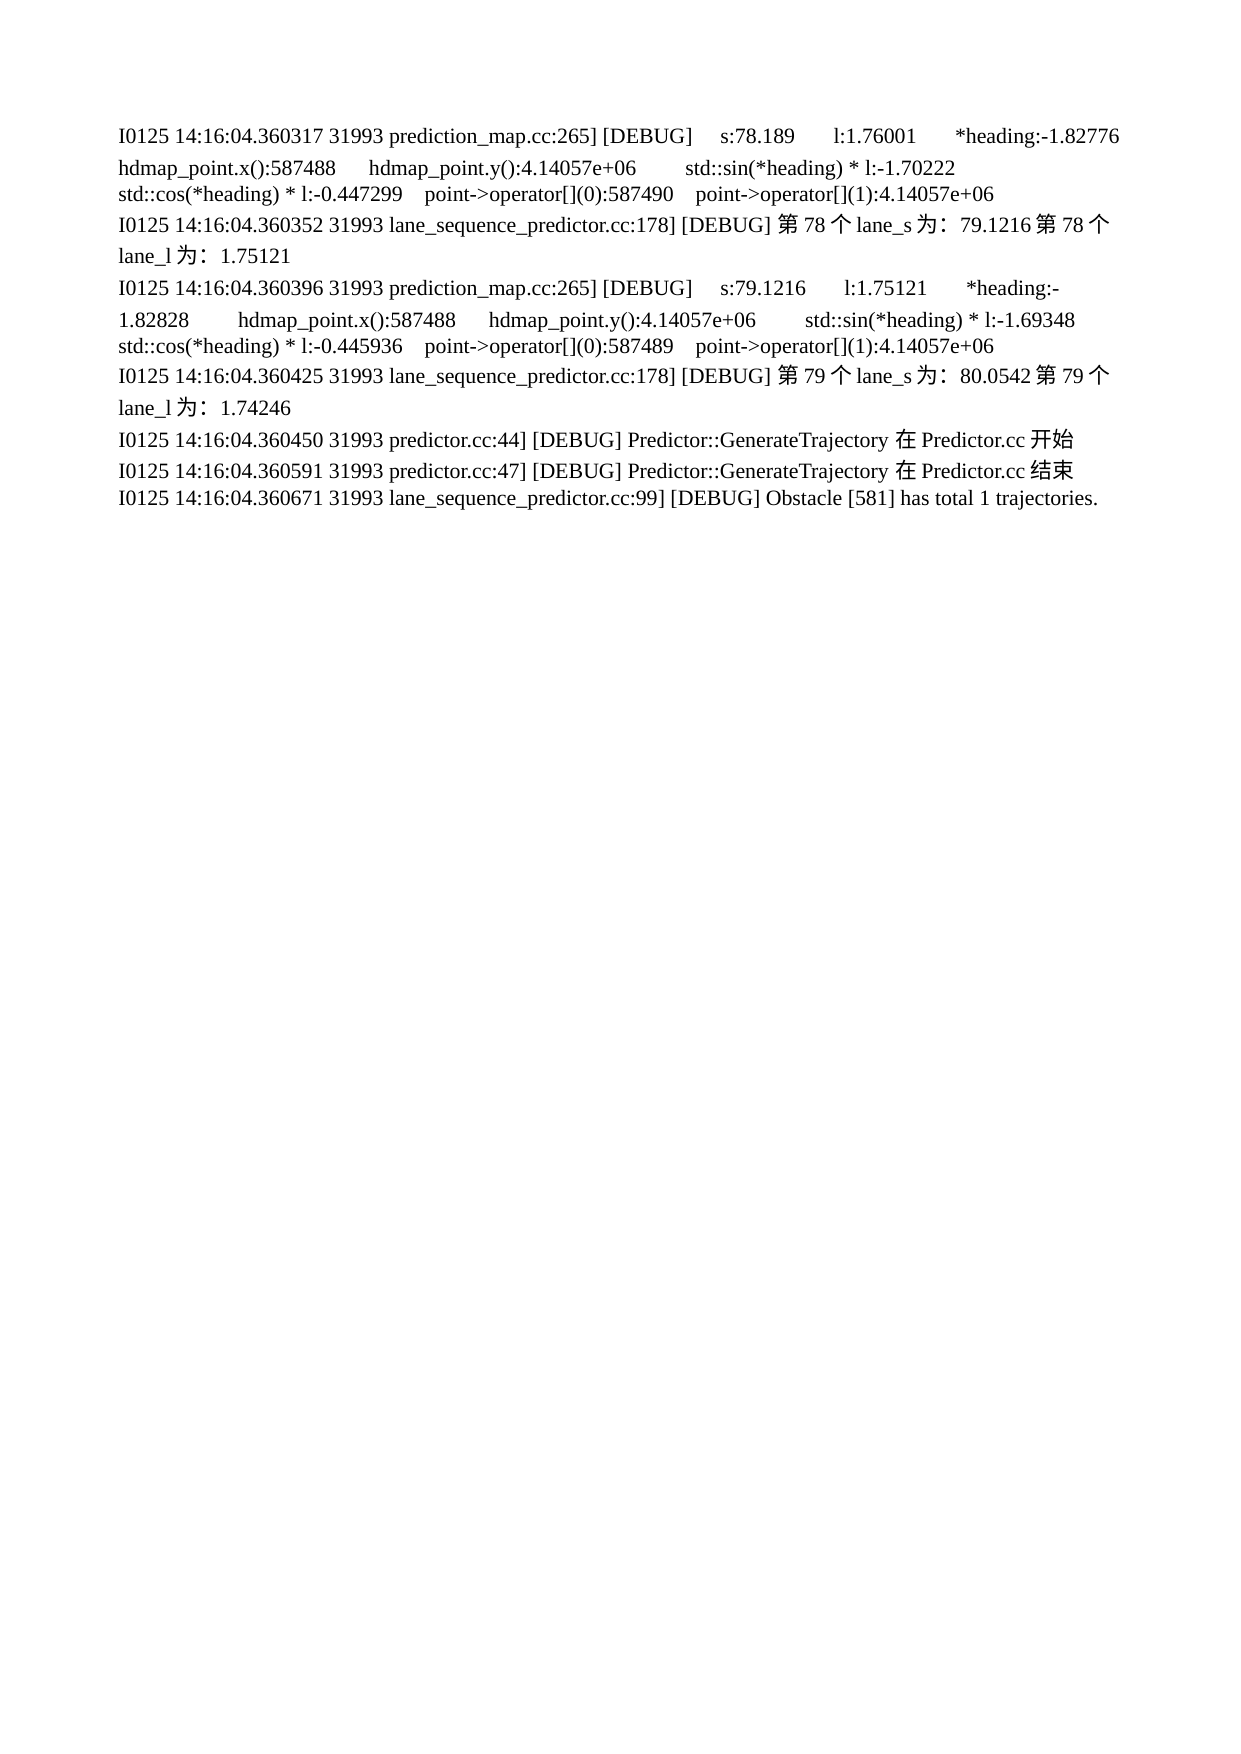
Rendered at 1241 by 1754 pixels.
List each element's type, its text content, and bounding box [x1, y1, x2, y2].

text I0125 14:16:04.360450 31993 predictor.cc:44] [DEBUG] Predictor::GenerateTrajectory 在Predictor.cc 开始 [118, 422, 1122, 453]
text I0125 14:16:04.360352 31993 lane_sequence_predictor.cc:178] [DEBUG] 第78个lane_s为：79.1216第78个lane_l为：1.75121 [118, 207, 1122, 270]
text I0125 14:16:04.360317 31993 prediction_map.cc:265] [DEBUG] s:78.189 l:1.76001 *heading:-1.82776 hdmap_point.x():587488 hdmap_point.y():4.14057e+06 std::sin(*heading) * l:-1.70222 std::cos(*heading) * l:-0.447299 point->operator[](0):587490 point->operator[](1):4.14057e+06 [118, 118, 1122, 207]
text I0125 14:16:04.360591 31993 predictor.cc:47] [DEBUG] Predictor::GenerateTrajectory 在Predictor.cc 结束 [118, 453, 1122, 485]
text I0125 14:16:04.360425 31993 lane_sequence_predictor.cc:178] [DEBUG] 第79个lane_s为：80.0542第79个lane_l为：1.74246 [118, 358, 1122, 422]
text I0125 14:16:04.360396 31993 prediction_map.cc:265] [DEBUG] s:79.1216 l:1.75121 *heading:-1.82828 hdmap_point.x():587488 hdmap_point.y():4.14057e+06 std::sin(*heading) * l:-1.69348 std::cos(*heading) * l:-0.445936 point->operator[](0):587489 point->operator[](1):4.14057e+06 [118, 270, 1122, 358]
text I0125 14:16:04.360671 31993 lane_sequence_predictor.cc:99] [DEBUG] Obstacle [581] has total 1 trajectories. [118, 485, 1122, 510]
